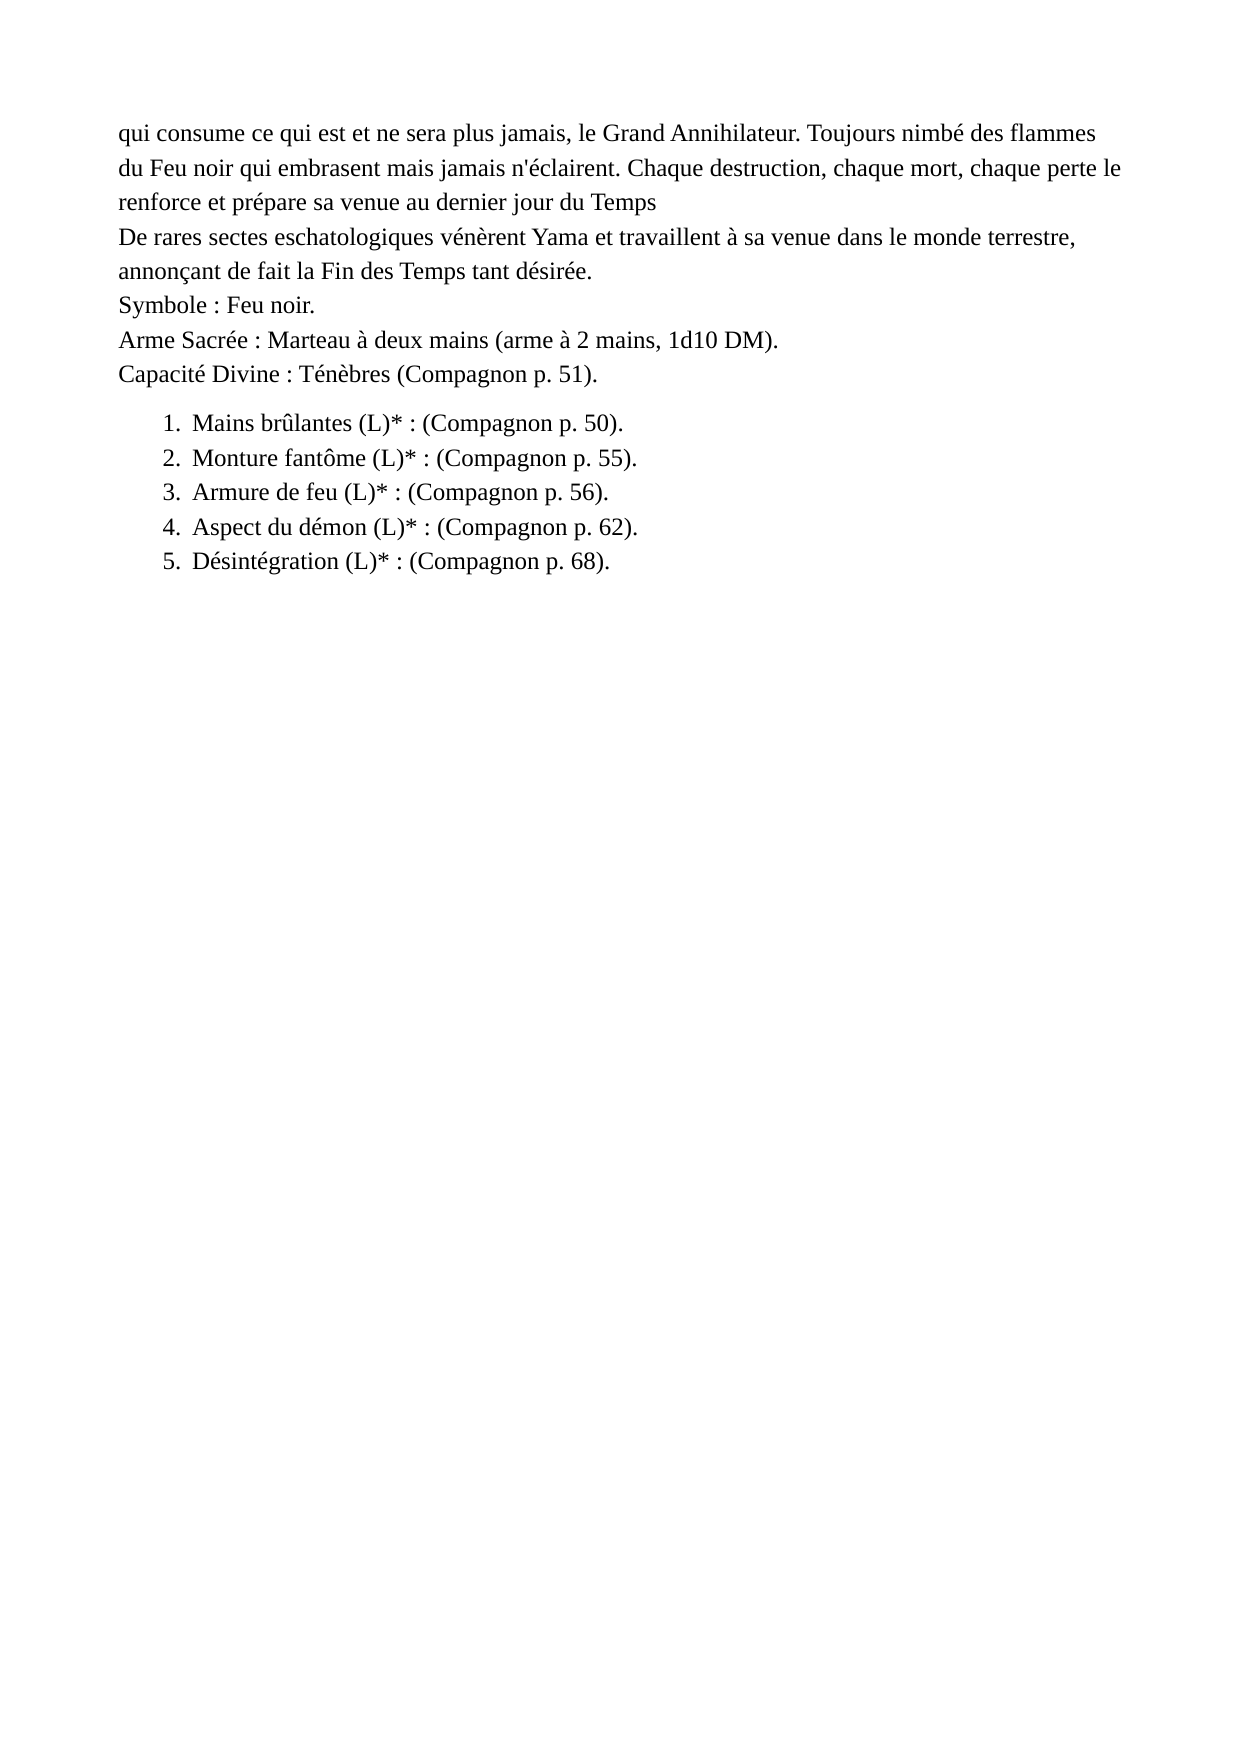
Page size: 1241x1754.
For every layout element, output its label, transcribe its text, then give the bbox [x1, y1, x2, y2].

text qui consume ce qui est et ne sera plus jamais, le Grand Annihilateur. Toujours nimbé des flammes du Feu noir qui embrasent mais jamais n'éclairent. Chaque destruction, chaque mort, chaque perte le renforce et prépare sa venue au dernier jour du Temps De rares sectes eschatologiques vénèrent Yama et travaillent à sa venue dans le monde terrestre, annonçant de fait la Fin des Temps tant désirée. Symbole : Feu noir. Arme Sacrée : Marteau à deux mains (arme à 2 mains, 1d10 DM). Capacité Divine : Ténèbres (Compagnon p. 51). [118, 118, 1122, 388]
list Monture fantôme (L)* : (Compagnon p. 55). [162, 443, 1122, 472]
list Désintégration (L)* : (Compagnon p. 68). [162, 546, 1122, 575]
list Armure de feu (L)* : (Compagnon p. 56). [162, 477, 1122, 506]
list Mains brûlantes (L)* : (Compagnon p. 50). [162, 408, 1122, 437]
list Aspect du démon (L)* : (Compagnon p. 62). [162, 512, 1122, 541]
